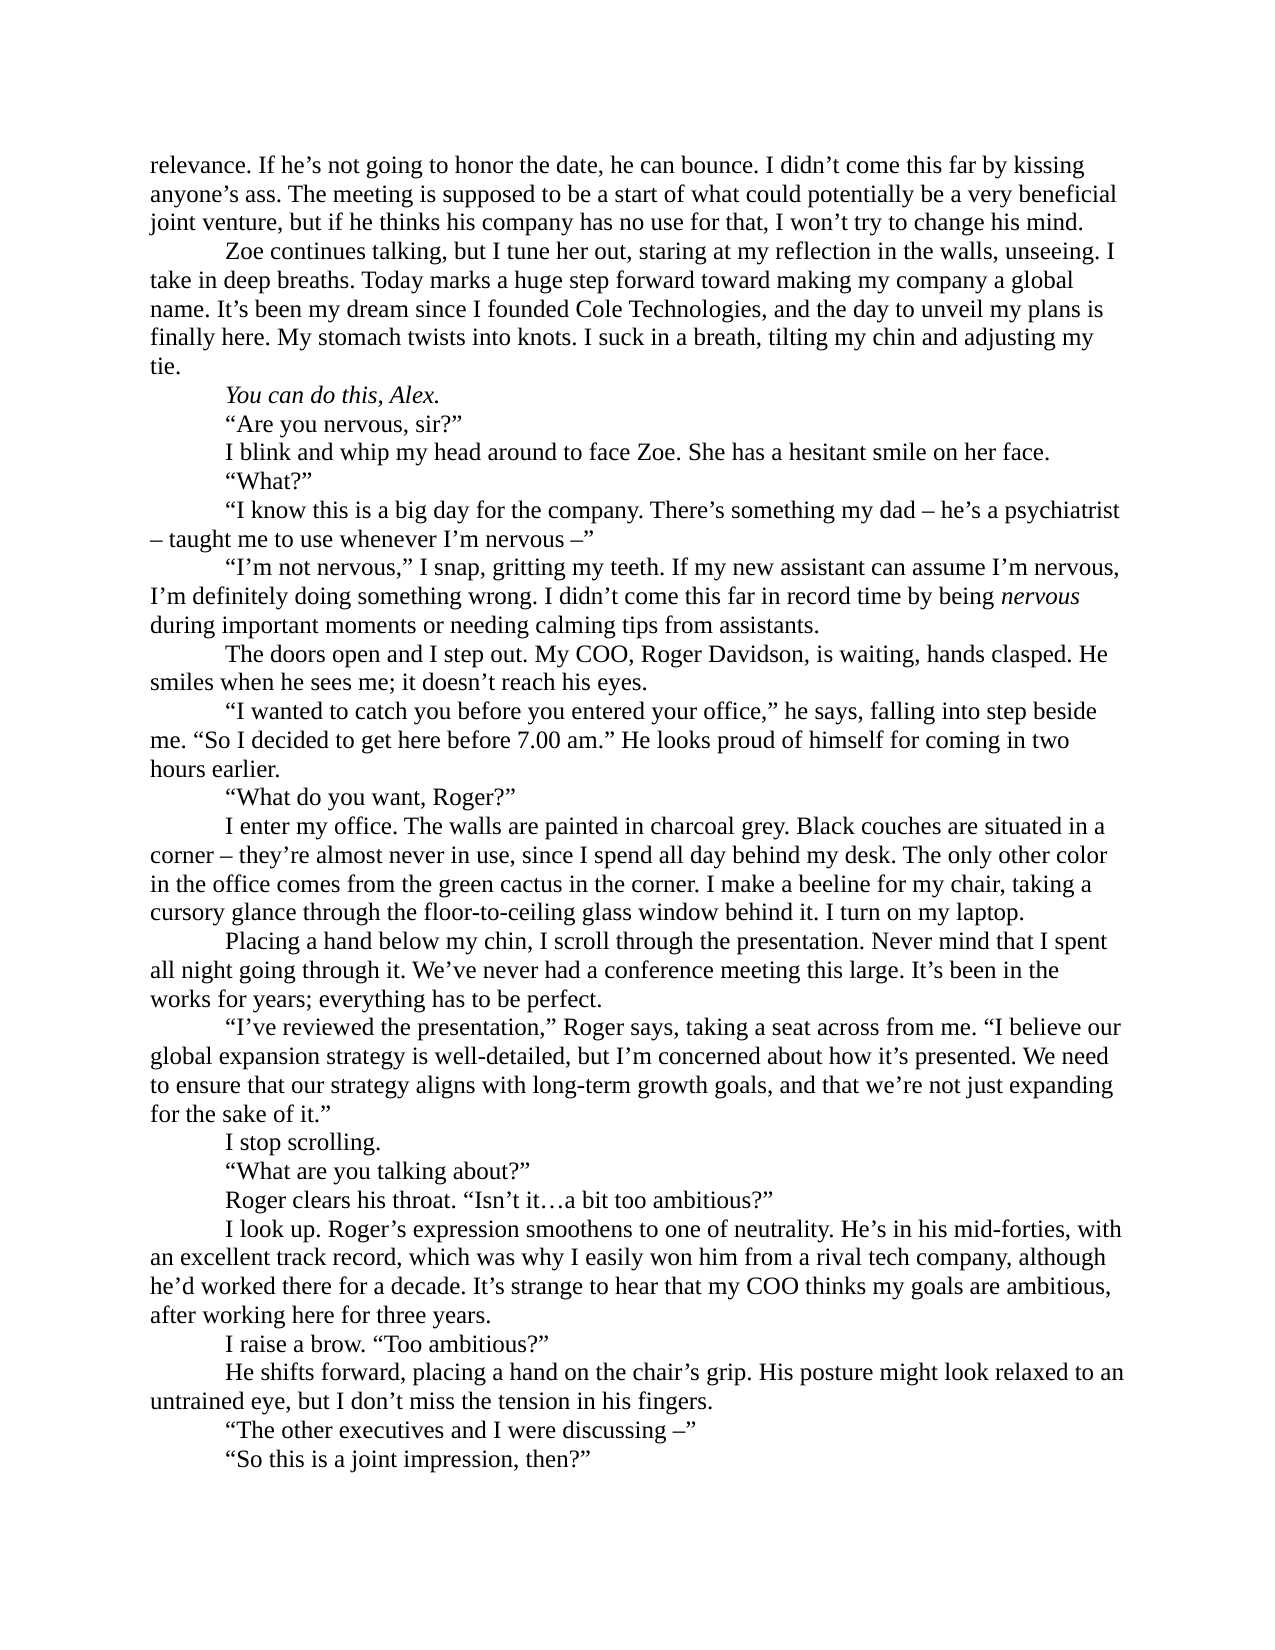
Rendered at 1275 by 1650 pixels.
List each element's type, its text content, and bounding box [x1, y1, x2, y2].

text I look up. Roger’s expression smoothens to one of neutrality. He’s in his mid-forties, with an excellent track record, which was why I easily won him from a rival tech company, although he’d worked there for a decade. It’s strange to hear that my COO thinks my goals are ambitious, after working here for three years. [150, 1214, 1125, 1329]
text “I know this is a big day for the company. There’s something my dad – he’s a psychiatrist – taught me to use whenever I’m nervous –” [150, 495, 1125, 552]
text Zoe continues talking, but I tune her out, staring at my reflection in the walls, unseeing. I take in deep breaths. Today marks a huge step forward toward making my company a global name. It’s been my dream since I founded Cole Technologies, and the day to unveil my plans is finally here. My stomach twists into knots. I suck in a breath, tilting my chin and adjusting my tie. [150, 236, 1125, 380]
text Roger clears his throat. “Isn’t it…a bit too ambitious?” [150, 1185, 1125, 1214]
text “What?” [150, 466, 1125, 495]
text “What do you want, Roger?” [150, 782, 1125, 811]
text The doors open and I step out. My COO, Roger Davidson, is waiting, hands clasped. He smiles when he sees me; it doesn’t reach his eyes. [150, 639, 1125, 696]
text “So this is a joint impression, then?” [150, 1444, 1125, 1472]
text “I’m not nervous,” I snap, gritting my teeth. If my new assistant can assume I’m nervous, I’m definitely doing something wrong. I didn’t come this far in record time by being nervous during important moments or needing calming tips from assistants. [150, 552, 1125, 639]
text I raise a brow. “Too ambitious?” [150, 1329, 1125, 1357]
text relevance. If he’s not going to honor the date, he can bounce. I didn’t come this far by kissing anyone’s ass. The meeting is supposed to be a start of what could potentially be a very beneficial joint venture, but if he thinks his company has no use for that, I won’t try to change his mind. [150, 150, 1125, 236]
text Placing a hand below my chin, I scroll through the presentation. Never mind that I spent all night going through it. We’ve never had a conference meeting this large. It’s been in the works for years; everything has to be perfect. [150, 926, 1125, 1012]
text “The other executives and I were discussing –” [150, 1415, 1125, 1444]
text “Are you nervous, sir?” [150, 409, 1125, 437]
text You can do this, Alex. [150, 380, 1125, 409]
text I stop scrolling. [150, 1127, 1125, 1156]
text “What are you talking about?” [150, 1156, 1125, 1185]
text I blink and whip my head around to face Zoe. She has a hesitant smile on her face. [150, 437, 1125, 466]
text “I wanted to catch you before you entered your office,” he says, falling into step beside me. “So I decided to get here before 7.00 am.” He looks proud of himself for coming in two hours earlier. [150, 696, 1125, 782]
text “I’ve reviewed the presentation,” Roger says, taking a seat across from me. “I believe our global expansion strategy is well-detailed, but I’m concerned about how it’s presented. We need to ensure that our strategy aligns with long-term growth goals, and that we’re not just expanding for the sake of it.” [150, 1012, 1125, 1127]
text I enter my office. The walls are painted in charcoal grey. Black couches are situated in a corner – they’re almost never in use, since I spend all day behind my desk. The only other color in the office comes from the green cactus in the corner. I make a beeline for my chair, taking a cursory glance through the floor-to-ceiling glass window behind it. I turn on my laptop. [150, 811, 1125, 926]
text He shifts forward, placing a hand on the chair’s grip. His posture might look relaxed to an untrained eye, but I don’t miss the tension in his fingers. [150, 1357, 1125, 1415]
